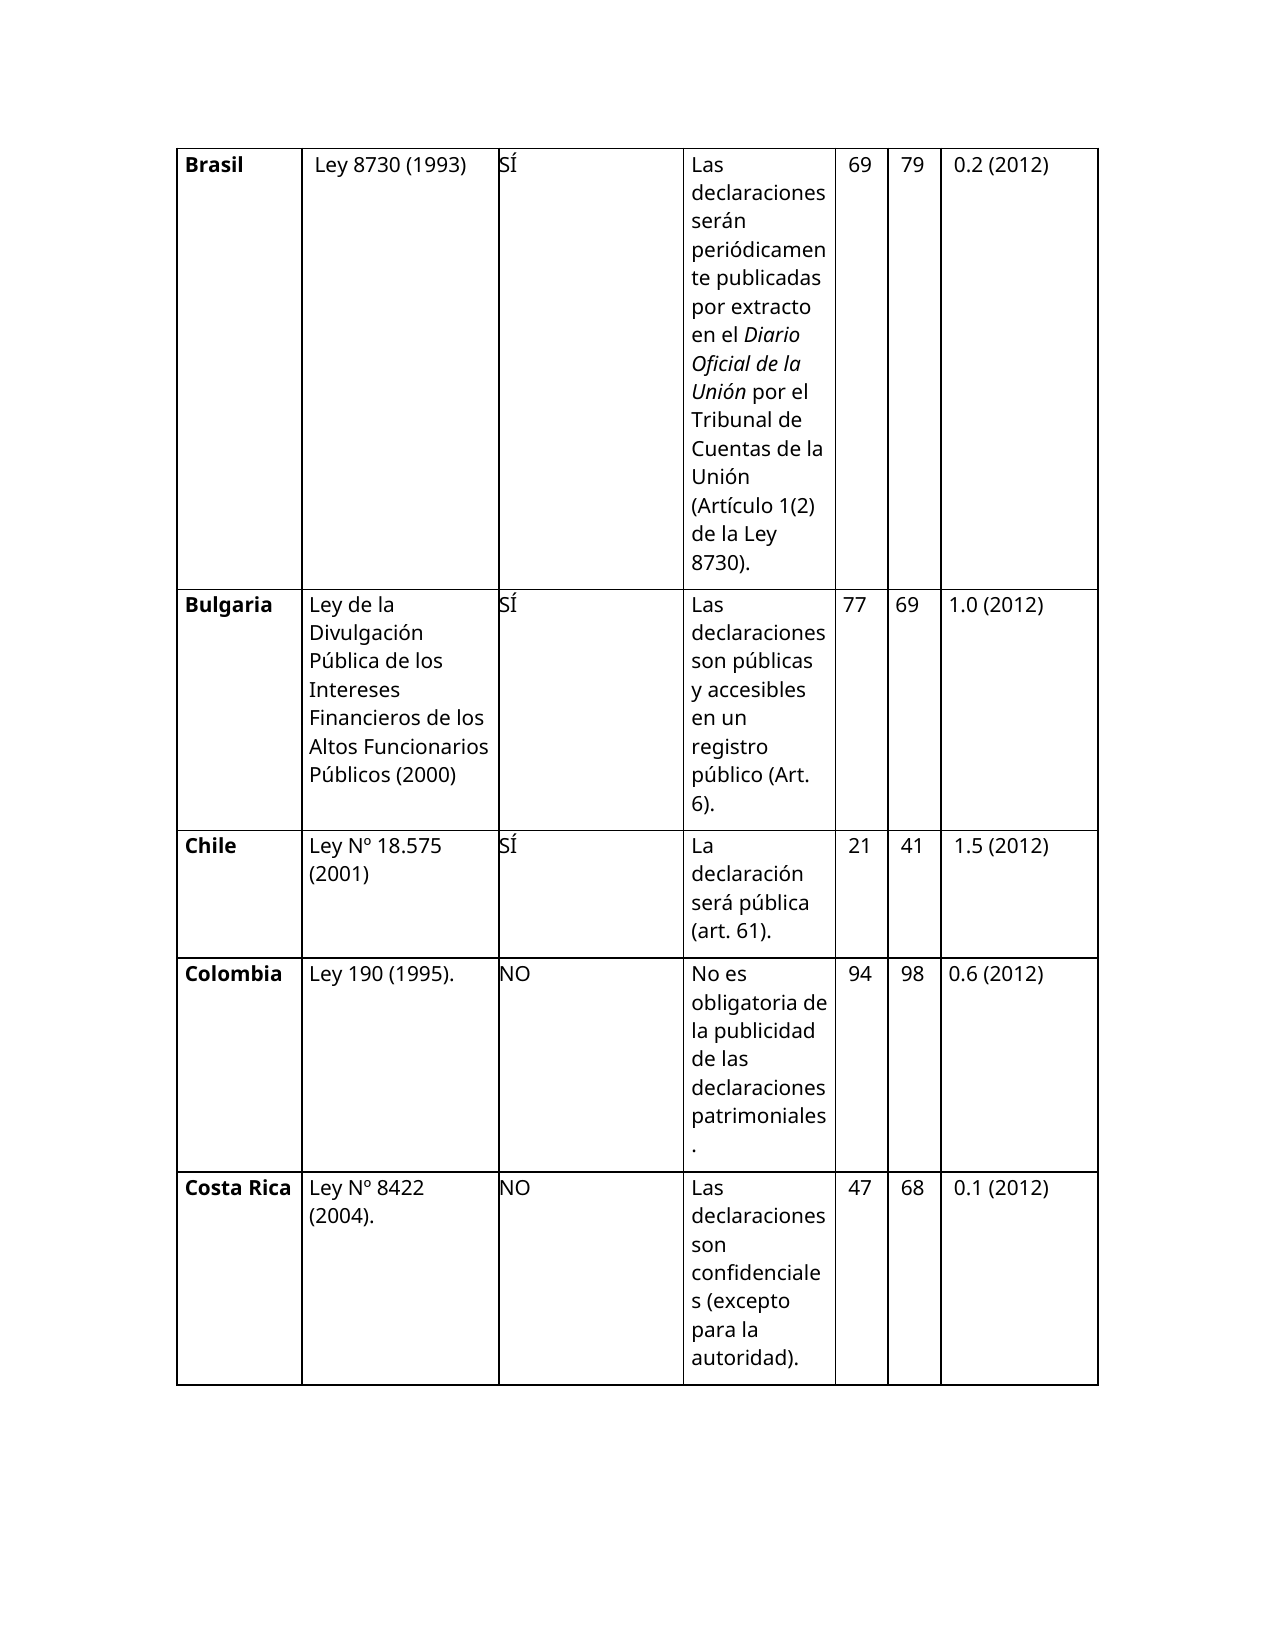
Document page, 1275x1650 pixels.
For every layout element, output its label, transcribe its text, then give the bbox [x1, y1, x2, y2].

table_cell Brasil [178, 149, 301, 589]
table_cell Ley 190 (1995). [303, 959, 498, 1171]
table_cell 68 [889, 1173, 940, 1384]
table_cell 0.2 (2012) [942, 149, 1097, 589]
table_cell 77 [836, 590, 887, 830]
table_cell 79 [889, 149, 940, 589]
table_cell Costa Rica [178, 1173, 301, 1384]
table_cell Las declaraciones serán periódicamente publicadas por extracto en el Diario Oficial de la Unión por el Tribunal de Cuentas de la Unión (Artículo 1(2) de la Ley 8730). [684, 149, 835, 589]
table_cell 47 [836, 1173, 887, 1384]
table_cell NO [500, 1173, 683, 1384]
table_cell SÍ [500, 590, 683, 830]
table_cell 69 [836, 149, 887, 589]
table_cell NO [500, 959, 683, 1171]
table_cell Ley Nº 18.575 (2001) [303, 831, 498, 957]
table_cell Colombia [178, 959, 301, 1171]
table_cell 69 [889, 590, 940, 830]
table_cell 1.0 (2012) [942, 590, 1097, 830]
table_cell Bulgaria [178, 590, 301, 830]
table_cell La declaración será pública (art. 61). [684, 831, 835, 957]
table_cell No es obligatoria de la publicidad de las declaraciones patrimoniales. [684, 959, 835, 1171]
table_cell Las declaraciones son públicas y accesibles en un registro público (Art. 6). [684, 590, 835, 830]
table_cell SÍ [500, 831, 683, 957]
table_cell Ley de la Divulgación Pública de los Intereses Financieros de los Altos Funcionarios Públicos (2000) [303, 590, 498, 830]
table_cell 21 [836, 831, 887, 957]
table_cell 0.1 (2012) [942, 1173, 1097, 1384]
table_cell 0.6 (2012) [942, 959, 1097, 1171]
table_cell Chile [178, 831, 301, 957]
table_cell 1.5 (2012) [942, 831, 1097, 957]
table_cell 98 [889, 959, 940, 1171]
table_cell Las declaraciones son confidenciales (excepto para la autoridad). [684, 1173, 835, 1384]
table_cell 41 [889, 831, 940, 957]
table_cell Ley 8730 (1993) [303, 149, 498, 589]
table_cell 94 [836, 959, 887, 1171]
table_cell Ley Nº 8422 (2004). [303, 1173, 498, 1384]
table_cell SÍ [500, 149, 683, 589]
